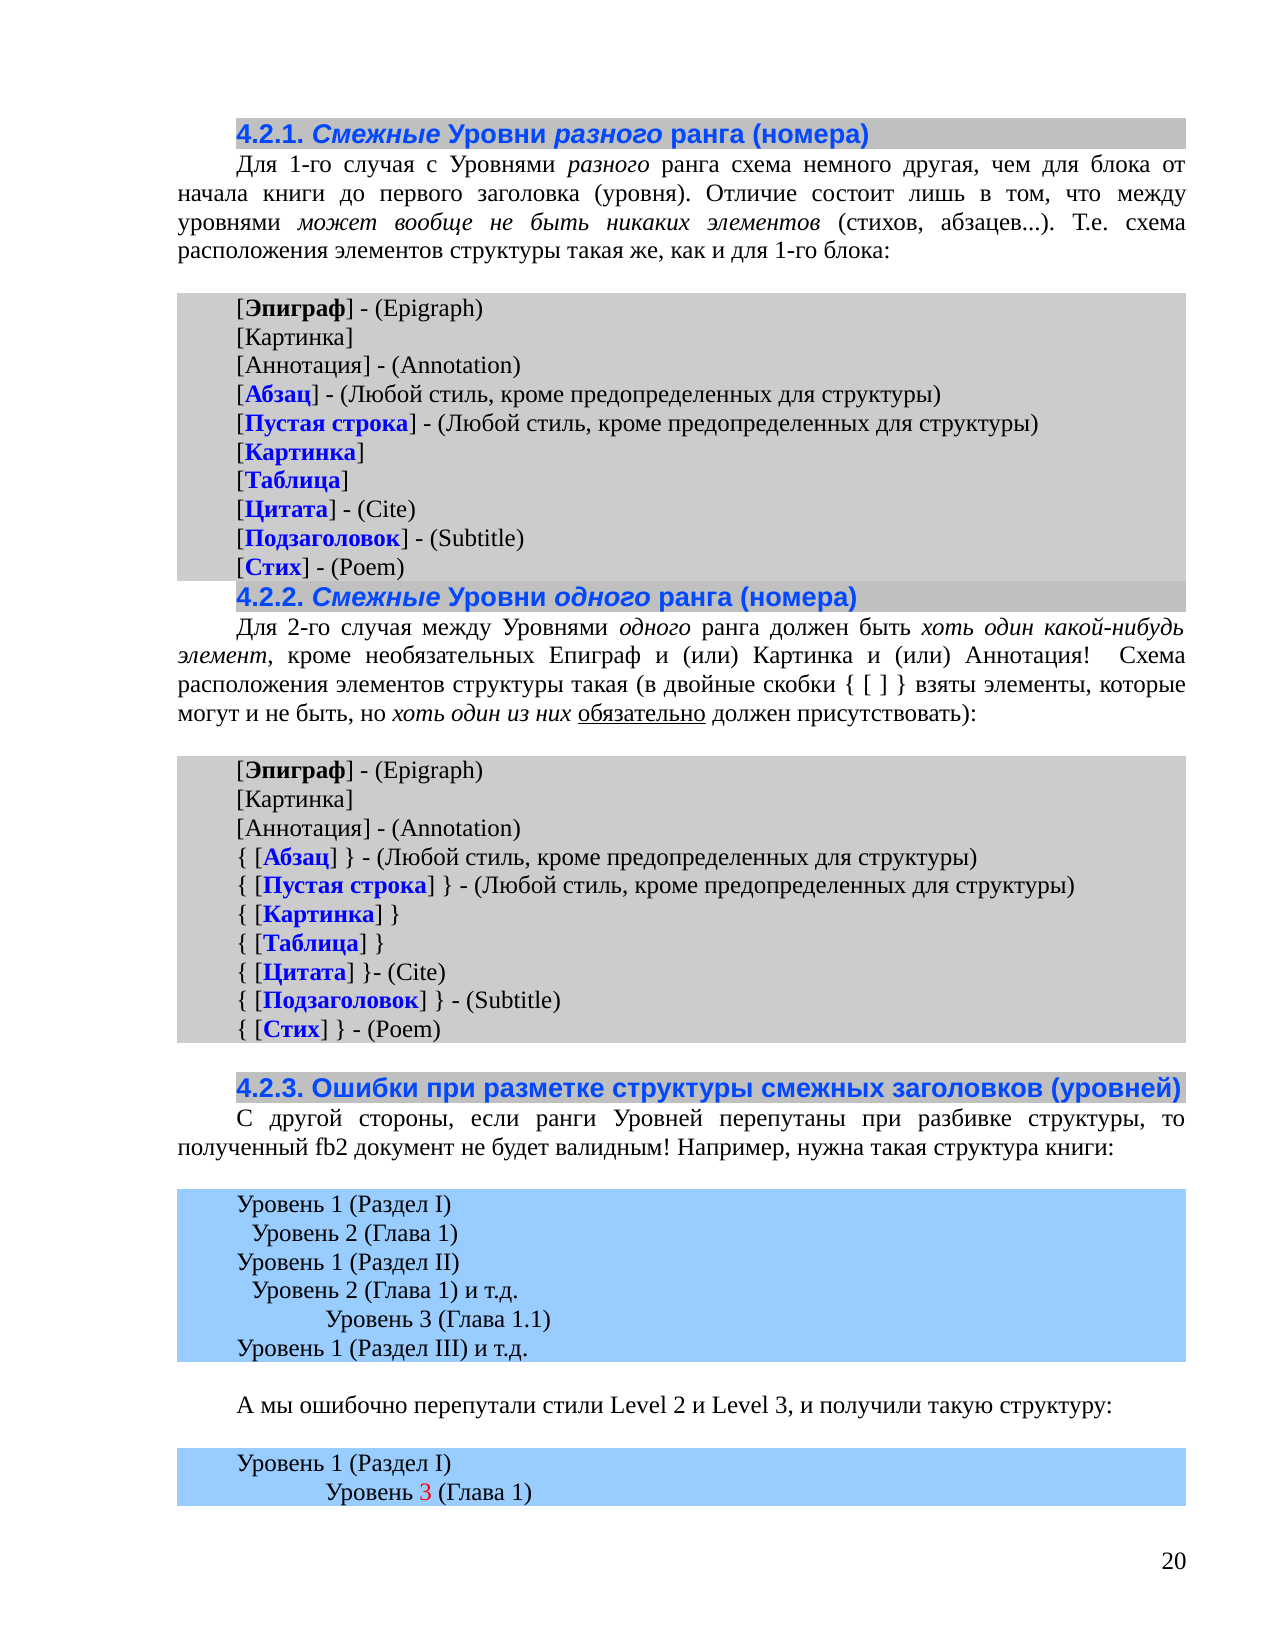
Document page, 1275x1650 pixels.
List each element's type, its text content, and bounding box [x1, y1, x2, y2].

text { [Пустая строка] } - (Любой стиль, кроме предопределенных для структуры) [177, 871, 1186, 899]
text Для 1-го случая с Уровнями разного ранга схема немного другая, чем для блока от начала книги до первого заголовка (уровня). Отличие состоит лишь в том, что между уровнями может вообще не быть никаких элементов (стихов, абзацев...). Т.е. схема расположения элементов структуры такая же, как и для 1-го блока: [177, 149, 1186, 264]
text { [Картинка] } [177, 899, 1186, 928]
text [Пустая строка] - (Любой стиль, кроме предопределенных для структуры) [177, 408, 1186, 437]
text [Картинка] [177, 784, 1186, 813]
text А мы ошибочно перепутали стили Level 2 и Level 3, и получили такую структуру: [177, 1391, 1186, 1419]
text Уровень 1 (Раздел I) [177, 1448, 1186, 1477]
text С другой стороны, если ранги Уровней перепутаны при разбивке структуры, то полученный fb2 документ не будет валидным! Например, нужна такая структура книги: [177, 1103, 1186, 1161]
text [Эпиграф] - (Epigraph) [177, 293, 1186, 322]
text 4.2.3. Ошибки при разметке структуры смежных заголовков (уровней) [236, 1072, 1186, 1103]
text [Аннотация] - (Annotation) [177, 813, 1186, 842]
text [Цитата] - (Cite) [177, 494, 1186, 523]
text { [Цитата] }- (Cite) [177, 957, 1186, 986]
text [Картинка] [177, 322, 1186, 351]
text { [Подзаголовок] } - (Subtitle) [177, 986, 1186, 1014]
text [Стих] - (Poem) [177, 552, 1186, 581]
text Уровень 1 (Раздел I) [177, 1189, 1186, 1218]
text Уровень 3 (Глава 1.1) [177, 1304, 1186, 1333]
text Уровень 1 (Раздел II) [177, 1247, 1186, 1276]
text { [Абзац] } - (Любой стиль, кроме предопределенных для структуры) [177, 842, 1186, 871]
text Для 2-го случая между Уровнями одного ранга должен быть хоть один какой-нибудь элемент, кроме необязательных Епиграф и (или) Картинка и (или) Аннотация! Схема расположения элементов структуры такая (в двойные скобки { [ ] } взяты элементы, которые могут и не быть, но хоть один из них обязательно должен присутствовать): [177, 612, 1186, 727]
text Уровень 2 (Глава 1) [177, 1218, 1186, 1247]
text Уровень 1 (Раздел III) и т.д. [177, 1333, 1186, 1362]
text { [Таблица] } [177, 928, 1186, 957]
text [Картинка] [177, 437, 1186, 466]
text Уровень 3 (Глава 1) [177, 1477, 1186, 1506]
text { [Стих] } - (Poem) [177, 1014, 1186, 1043]
text [Таблица] [177, 466, 1186, 494]
text [Подзаголовок] - (Subtitle) [177, 523, 1186, 552]
text [Эпиграф] - (Epigraph) [177, 756, 1186, 784]
text [Абзац] - (Любой стиль, кроме предопределенных для структуры) [177, 379, 1186, 408]
text 4.2.1. Смежные Уровни разного ранга (номера) [236, 118, 1186, 149]
text Уровень 2 (Глава 1) и т.д. [177, 1276, 1186, 1304]
text 4.2.2. Смежные Уровни одного ранга (номера) [236, 581, 1186, 612]
text [Аннотация] - (Annotation) [177, 351, 1186, 379]
